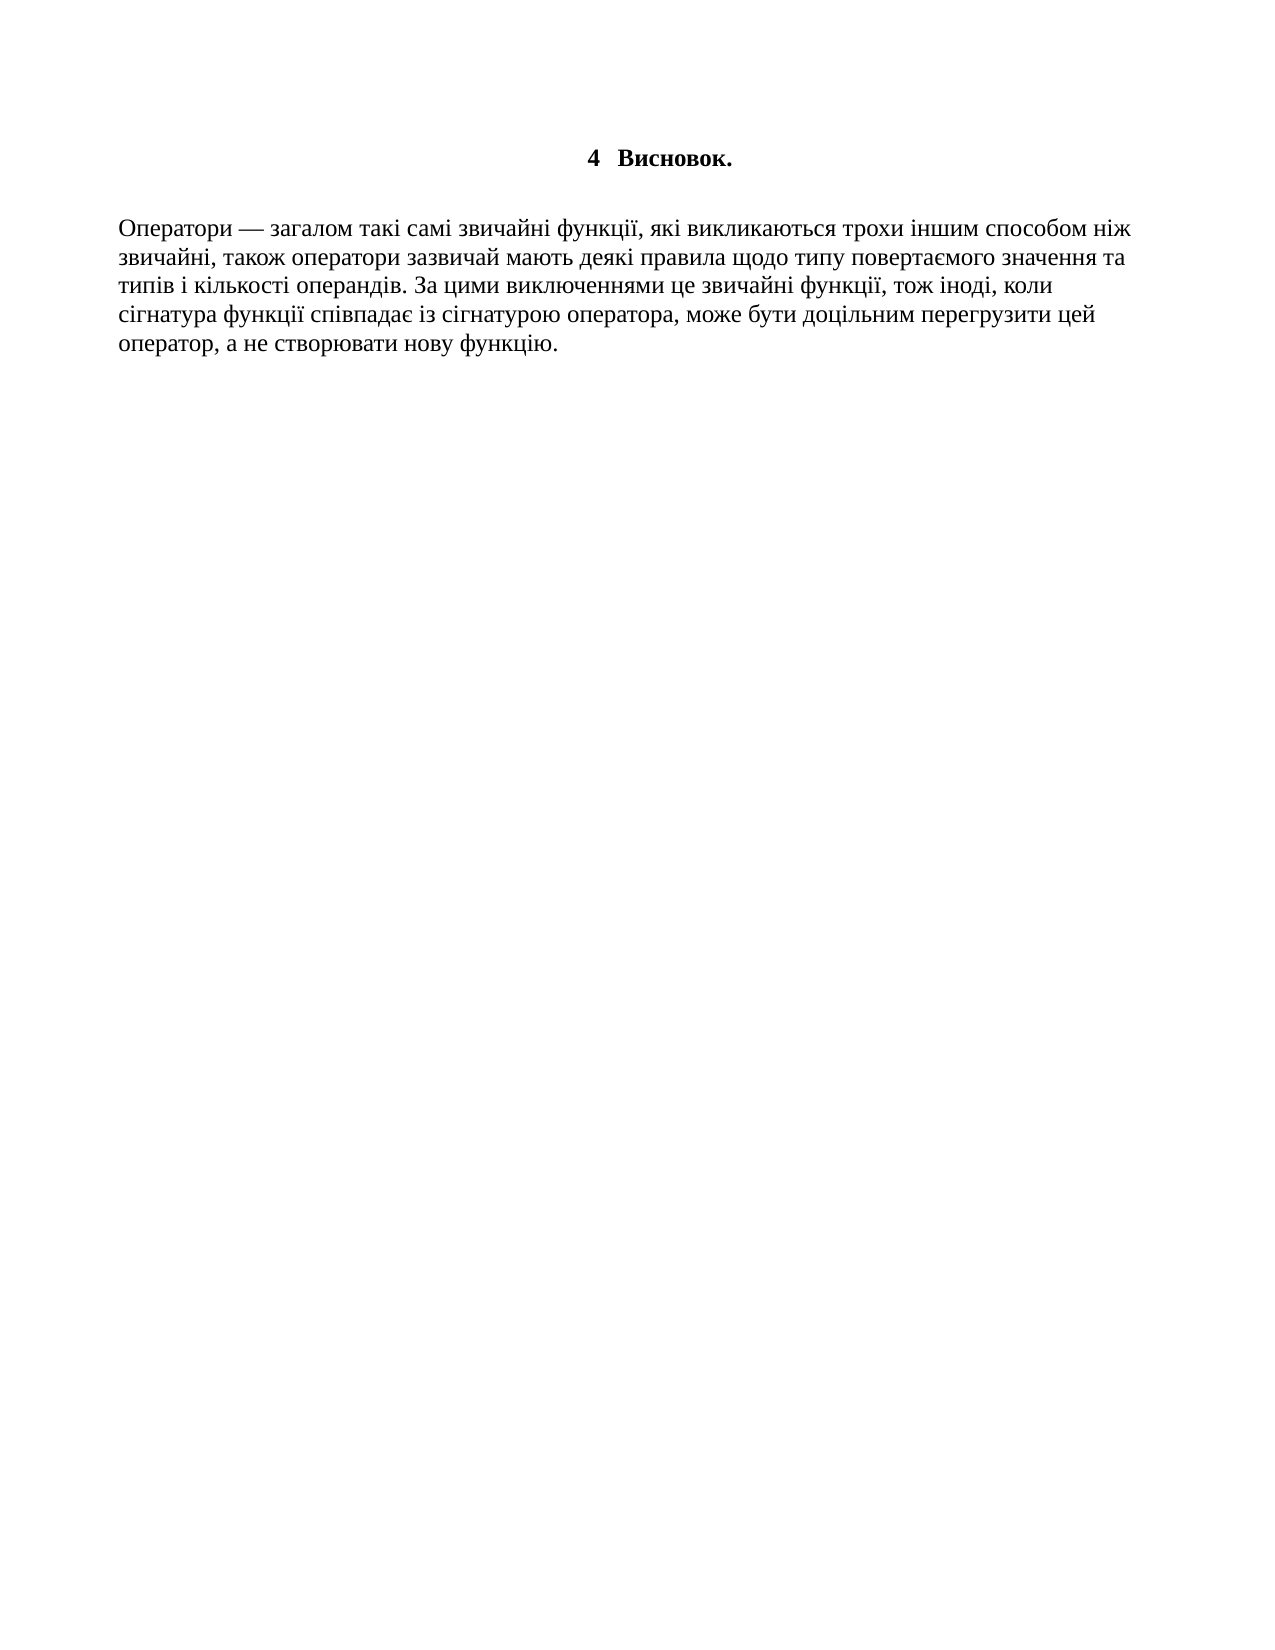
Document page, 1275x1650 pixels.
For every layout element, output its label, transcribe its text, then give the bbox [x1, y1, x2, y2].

subtitle Висновок. [163, 143, 1157, 172]
text Оператори — загалом такі самі звичайні функції, які викликаються трохи іншим способом ніж звичайні, також оператори зазвичай мають деякі правила щодо типу повертаємого значення та типів і кількості операндів. За цими виключеннями це звичайні функції, тож іноді, коли сігнатура функції співпадає із сігнатурою оператора, може бути доцільним перегрузити цей оператор, а не створювати нову функцію. [118, 213, 1157, 357]
